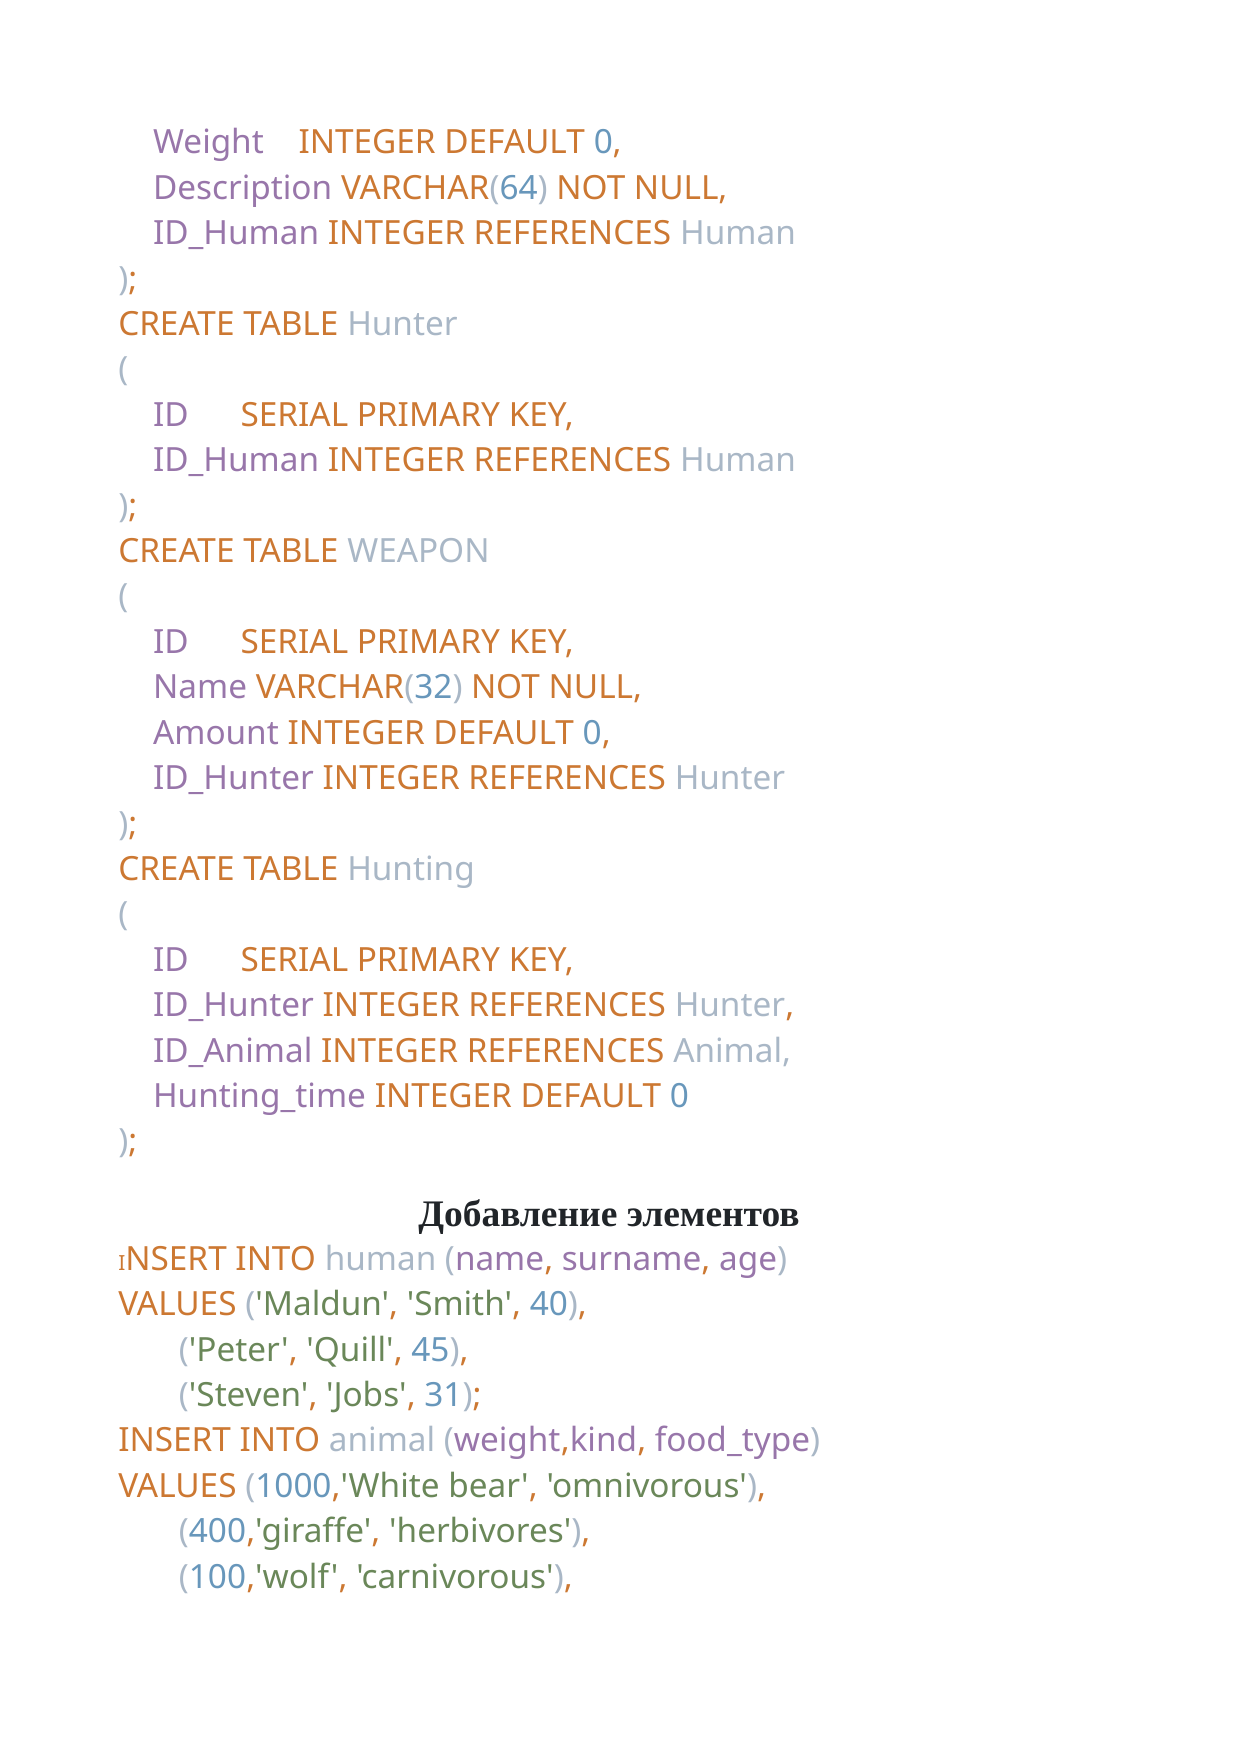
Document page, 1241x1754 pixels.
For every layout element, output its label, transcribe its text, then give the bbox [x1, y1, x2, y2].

text Weight INTEGER DEFAULT 0, Description VARCHAR(64) NOT NULL, ID_Human INTEGER REFERENCES Human ); CREATE TABLE Hunter ( ID SERIAL PRIMARY KEY, ID_Human INTEGER REFERENCES Human ); CREATE TABLE WEAPON ( ID SERIAL PRIMARY KEY, Name VARCHAR(32) NOT NULL, Amount INTEGER DEFAULT 0, ID_Hunter INTEGER REFERENCES Hunter ); CREATE TABLE Hunting ( ID SERIAL PRIMARY KEY, ID_Hunter INTEGER REFERENCES Hunter, ID_Animal INTEGER REFERENCES Animal, [118, 118, 1122, 1072]
text Добавление элементов [118, 1191, 1122, 1234]
text INSERT INTO human (name, surname, age) VALUES ('Maldun', 'Smith', 40), ('Peter', 'Quill', 45), ('Steven', 'Jobs', 31); INSERT INTO animal (weight,kind, food_type) VALUES (1000,'White bear', 'omnivorous'), (400,'giraffe', 'herbivores'), (100,'wolf', 'carnivorous'), [118, 1234, 1122, 1598]
text Hunting_time INTEGER DEFAULT 0 ); [118, 1072, 1122, 1191]
